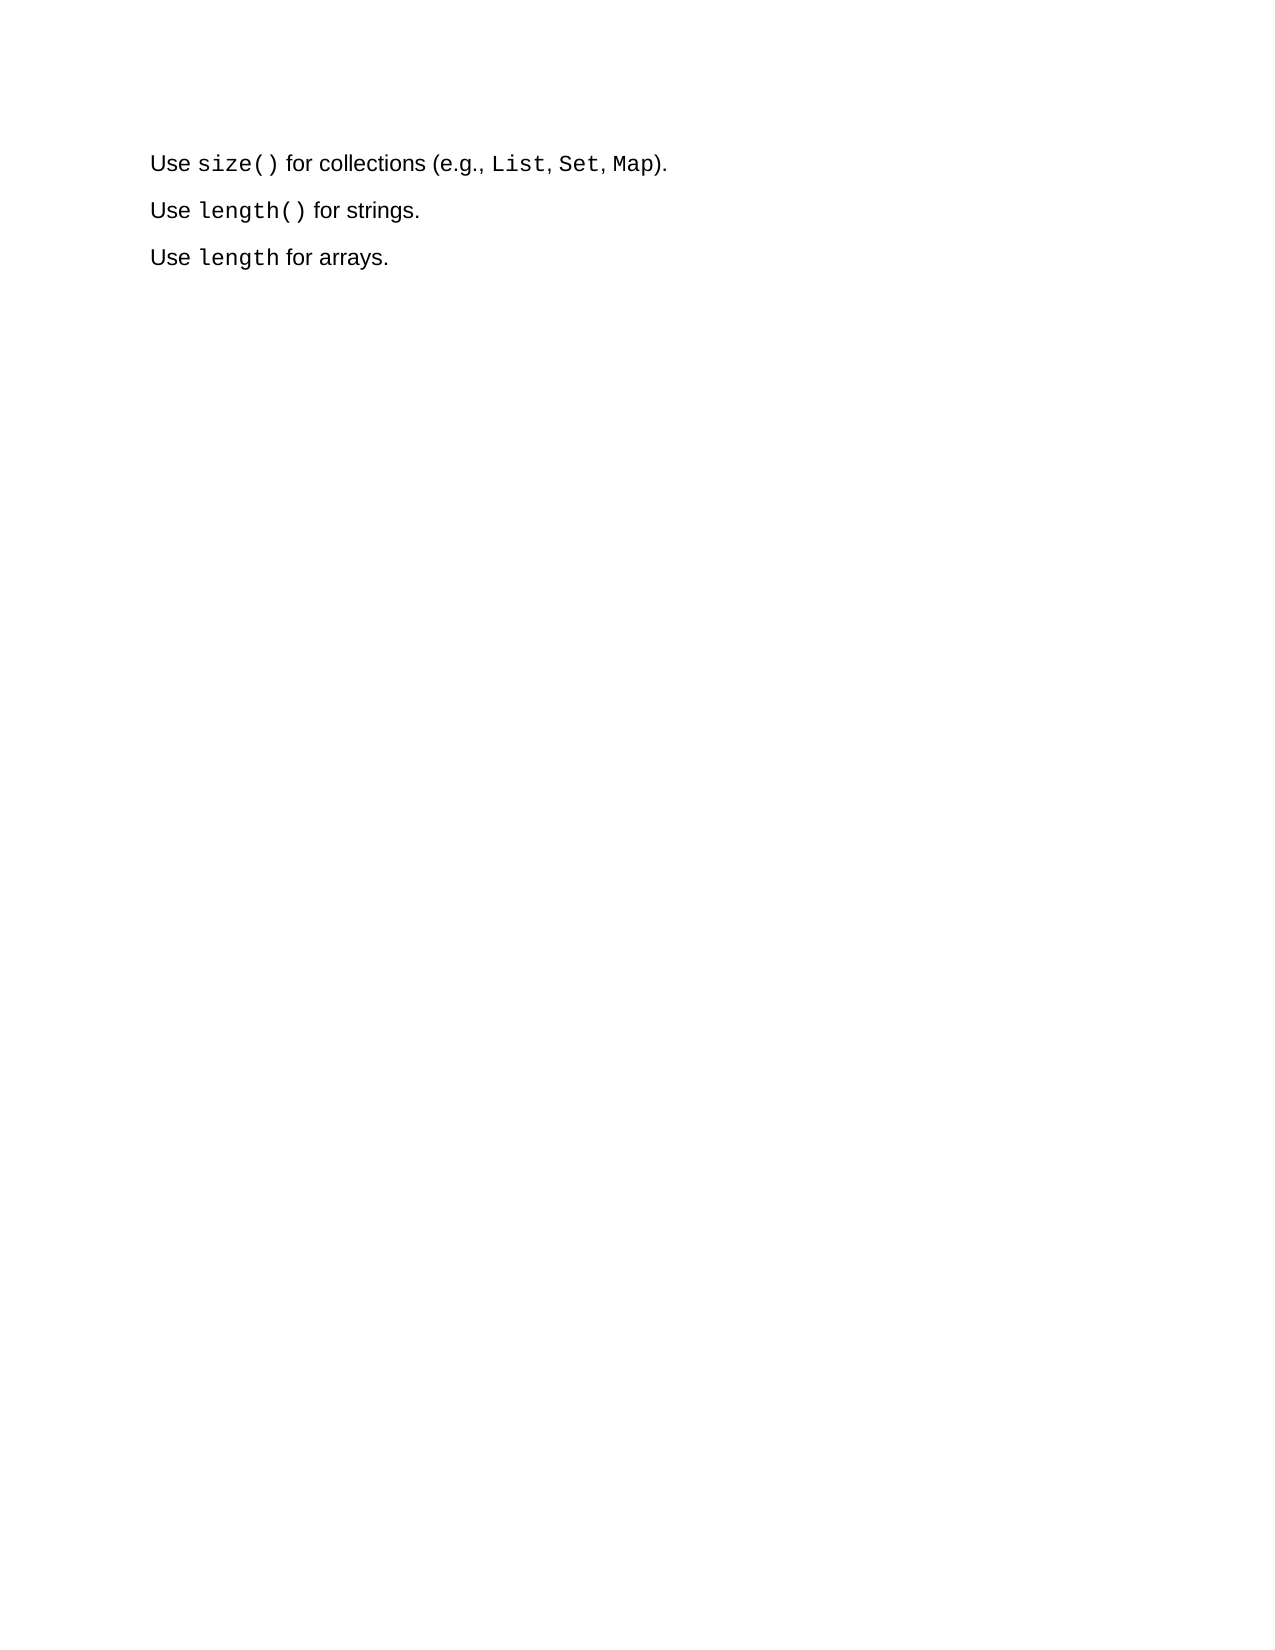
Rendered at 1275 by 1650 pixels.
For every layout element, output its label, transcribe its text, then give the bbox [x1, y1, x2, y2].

text Use size() for collections (e.g., List, Set, Map). [150, 150, 1125, 178]
text Use length for arrays. [150, 244, 1125, 272]
text Use length() for strings. [150, 197, 1125, 225]
